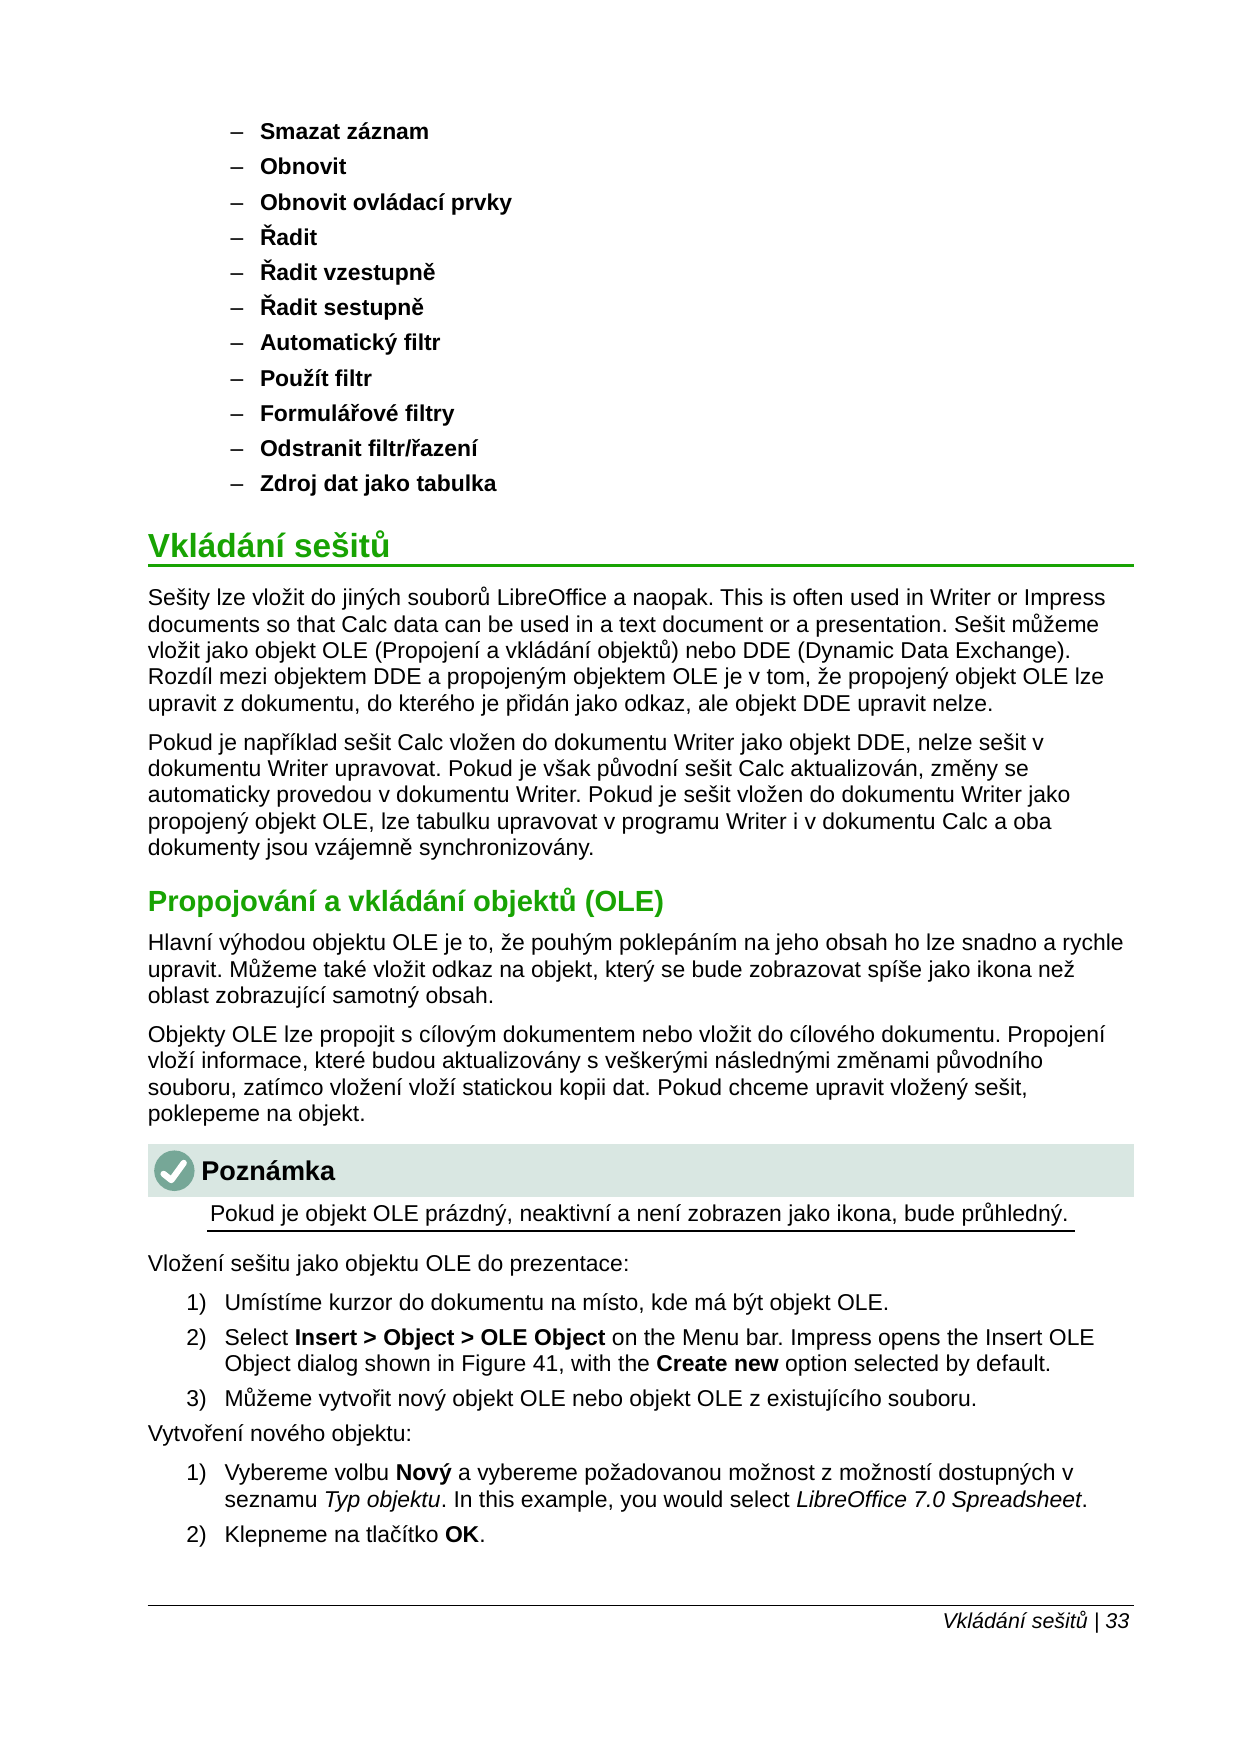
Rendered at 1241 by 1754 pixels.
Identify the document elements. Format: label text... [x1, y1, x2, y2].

subtitle Vkládání sešitů [148, 526, 1134, 564]
list Umístíme kurzor do dokumentu na místo, kde má být objekt OLE. [207, 1288, 1134, 1315]
subtitle Poznámka [148, 1144, 1134, 1197]
text Pokud je objekt OLE prázdný, neaktivní a není zobrazen jako ikona, bude průhledný. [207, 1197, 1075, 1230]
list Formulářové filtry [230, 400, 1134, 426]
list Odstranit filtr/řazení [230, 435, 1134, 461]
list Obnovit ovládací prvky [230, 188, 1134, 215]
text Sešity lze vložit do jiných souborů LibreOffice a naopak. This is often used in Writer or Impress documents so that Calc data can be used in a text document or a presentation. Sešit můžeme vložit jako objekt OLE (Propojení a vkládání objektů) nebo DDE (Dynamic Data Exchange). Rozdíl mezi objektem DDE a propojeným objektem OLE je v tom, že propojený objekt OLE lze upravit z dokumentu, do kterého je přidán jako odkaz, ale objekt DDE upravit nelze. [148, 584, 1134, 716]
list Automatický filtr [230, 329, 1134, 356]
list Obnovit [230, 153, 1134, 180]
text Vytvoření nového objektu: [148, 1420, 1134, 1447]
list Select Insert > Object > OLE Object on the Menu bar. Impress opens the Insert OLE Object dialog shown in Figure 41, with the Create new option selected by default. [207, 1324, 1134, 1376]
list Řadit [230, 224, 1134, 250]
list Klepneme na tlačítko OK. [207, 1521, 1134, 1547]
list Můžeme vytvořit nový objekt OLE nebo objekt OLE z existujícího souboru. [207, 1385, 1134, 1412]
text Pokud je například sešit Calc vložen do dokumentu Writer jako objekt DDE, nelze sešit v dokumentu Writer upravovat. Pokud je však původní sešit Calc aktualizován, změny se automaticky provedou v dokumentu Writer. Pokud je sešit vložen do dokumentu Writer jako propojený objekt OLE, lze tabulku upravovat v programu Writer i v dokumentu Calc a oba dokumenty jsou vzájemně synchronizovány. [148, 728, 1134, 860]
list Vložení sešitu jako objektu OLE do prezentace: [148, 1249, 1134, 1276]
list Použít filtr [230, 364, 1134, 391]
text Objekty OLE lze propojit s cílovým dokumentem nebo vložit do cílového dokumentu. Propojení vloží informace, které budou aktualizovány s veškerými následnými změnami původního souboru, zatímco vložení vloží statickou kopii dat. Pokud chceme upravit vložený sešit, poklepeme na objekt. [148, 1021, 1134, 1126]
text Hlavní výhodou objektu OLE je to, že pouhým poklepáním na jeho obsah ho lze snadno a rychle upravit. Můžeme také vložit odkaz na objekt, který se bude zobrazovat spíše jako ikona než oblast zobrazující samotný obsah. [148, 929, 1134, 1008]
list Vybereme volbu Nový a vybereme požadovanou možnost z možností dostupných v seznamu Typ objektu. In this example, you would select LibreOffice 7.0 Spreadsheet. [207, 1459, 1134, 1512]
list Řadit sestupně [230, 294, 1134, 321]
list Zdroj dat jako tabulka [230, 470, 1134, 497]
list Řadit vzestupně [230, 259, 1134, 285]
subtitle Propojování a vkládání objektů (OLE) [148, 884, 1134, 917]
list Smazat záznam [230, 118, 1134, 144]
